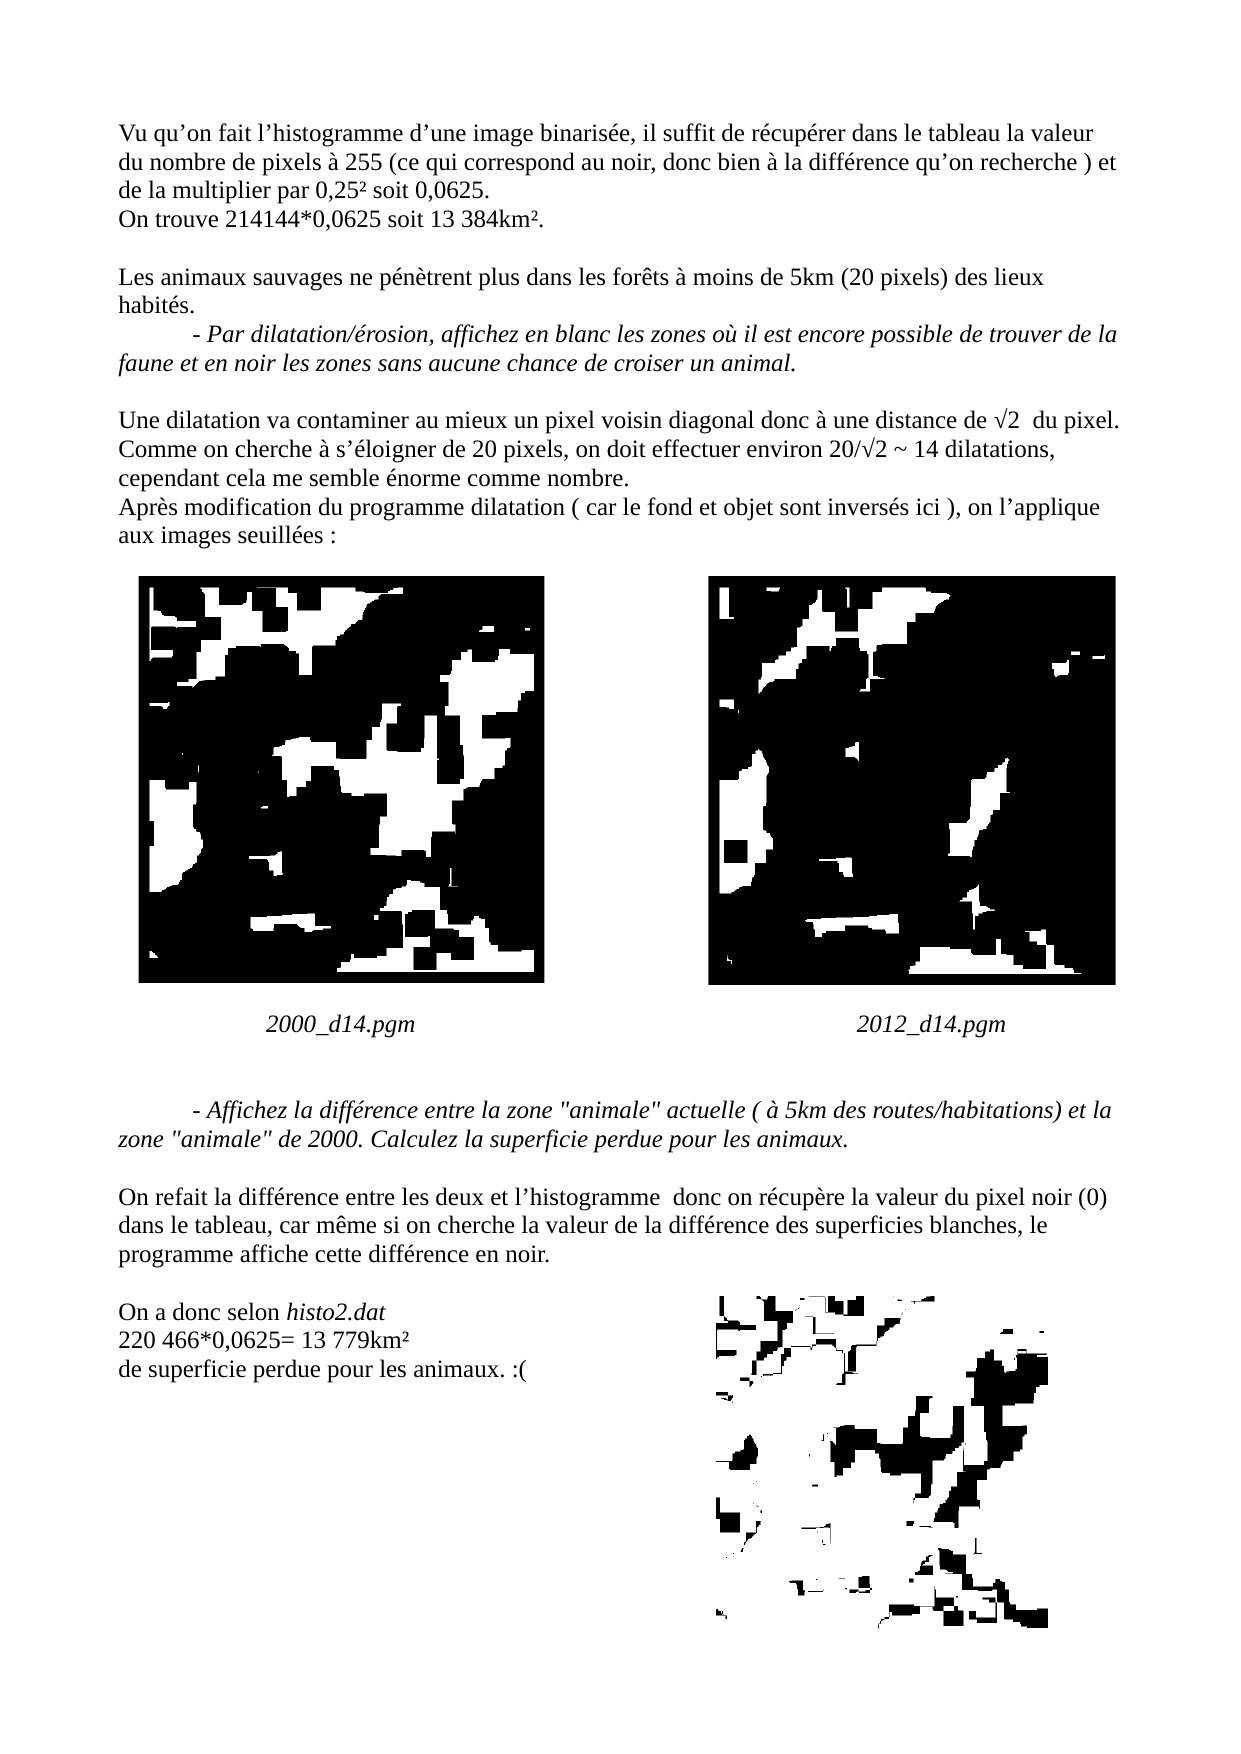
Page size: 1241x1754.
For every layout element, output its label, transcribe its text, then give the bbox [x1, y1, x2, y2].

text On refait la différence entre les deux et l’histogramme donc on récupère la valeur du pixel noir (0) dans le tableau, car même si on cherche la valeur de la différence des superficies blanches, le programme affiche cette différence en noir. [118, 1182, 1122, 1268]
picture [138, 576, 545, 983]
text On trouve 214144*0,0625 soit 13 384km². [118, 204, 1122, 233]
picture [708, 576, 1116, 985]
text Vu qu’on fait l’histogramme d’une image binarisée, il suffit de récupérer dans le tableau la valeur du nombre de pixels à 255 (ce qui correspond au noir, donc bien à la différence qu’on recherche ) et de la multiplier par 0,25² soit 0,0625. [118, 118, 1122, 204]
text Après modification du programme dilatation ( car le fond et objet sont inversés ici ), on l’applique aux images seuillées : [118, 492, 1122, 549]
text 2000_d14.pgm 2012_d14.pgm [118, 1009, 1122, 1038]
text [1057, 1297, 1122, 1326]
text Comme on cherche à s’éloigner de 20 pixels, on doit effectuer environ 20/√2 ~ 14 dilatations, cependant cela me semble énorme comme nombre. [118, 434, 1122, 492]
text On a donc selon histo2.dat [118, 1297, 706, 1326]
text - Affichez la différence entre la zone "animale" actuelle ( à 5km des routes/habitations) et la zone "animale" de 2000. Calculez la superficie perdue pour les animaux. [118, 1096, 1122, 1153]
text 220 466*0,0625= 13 779km² [118, 1326, 706, 1354]
text de superficie perdue pour les animaux. :( [118, 1354, 706, 1383]
text Une dilatation va contaminer au mieux un pixel voisin diagonal donc à une distance de √2 du pixel. [118, 406, 1122, 434]
text - Par dilatation/érosion, affichez en blanc les zones où il est encore possible de trouver de la faune et en noir les zones sans aucune chance de croiser un animal. [118, 319, 1122, 377]
text [1057, 1326, 1122, 1354]
text [1057, 1354, 1122, 1383]
text Les animaux sauvages ne pénètrent plus dans les forêts à moins de 5km (20 pixels) des lieux habités. [118, 262, 1122, 319]
picture [706, 1286, 1057, 1637]
